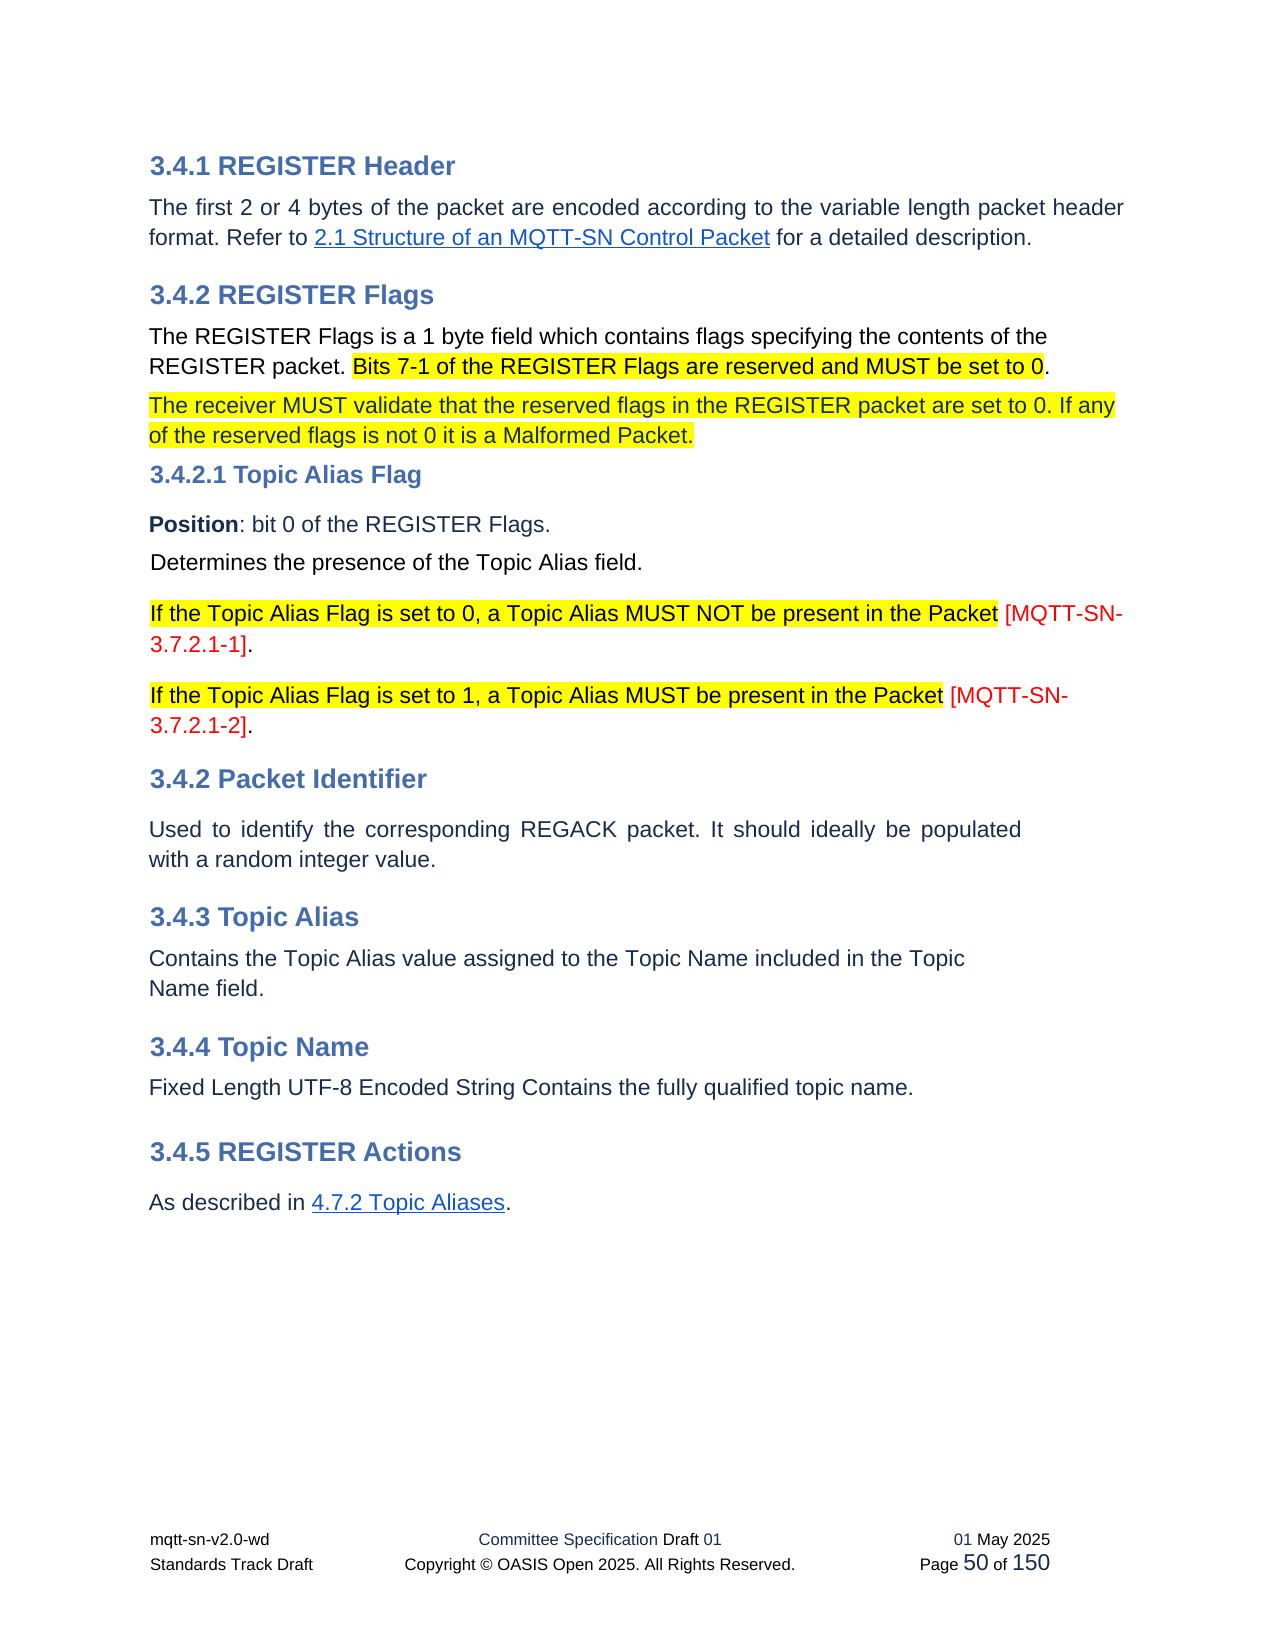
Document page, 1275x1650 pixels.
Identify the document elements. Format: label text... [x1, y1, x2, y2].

subtitle 3.4.1 REGISTER Header [150, 150, 1124, 181]
subtitle 3.4.2.1 Topic Alias Flag [150, 460, 1124, 489]
text Fixed Length UTF-8 Encoded String Contains the fully qualified topic name. [148, 1074, 1022, 1101]
subtitle 3.4.2 Packet Identifier [150, 763, 1124, 794]
text Contains the Topic Alias value assigned to the Topic Name included in the Topic Name field. [148, 945, 1022, 1002]
subtitle 3.4.4 Topic Name [150, 1031, 1124, 1062]
text Used to identify the corresponding REGACK packet. It should ideally be populated with a random integer value. [148, 816, 1022, 872]
text Determines the presence of the Topic Alias field. [150, 549, 1124, 576]
text The receiver MUST validate that the reserved flags in the REGISTER packet are set to 0. If any of the reserved flags is not 0 it is a Malformed Packet. [148, 392, 1124, 448]
text If the Topic Alias Flag is set to 1, a Topic Alias MUST be present in the Packet [MQTT-SN-3.7.2.1-2]. [150, 682, 1124, 738]
subtitle 3.4.2 REGISTER Flags [150, 279, 1124, 310]
text The REGISTER Flags is a 1 byte field which contains flags specifying the contents of the REGISTER packet. Bits 7-1 of the REGISTER Flags are reserved and MUST be set to 0. [148, 323, 1124, 379]
subtitle 3.4.3 Topic Alias [150, 901, 1124, 933]
subtitle 3.4.5 REGISTER Actions [150, 1136, 1022, 1168]
text Position: bit 0 of the REGISTER Flags. [148, 511, 1124, 537]
text As described in 4.7.2 Topic Aliases. [148, 1189, 1022, 1216]
text If the Topic Alias Flag is set to 0, a Topic Alias MUST NOT be present in the Packet [MQTT-SN-3.7.2.1-1]. [150, 600, 1124, 657]
text The first 2 or 4 bytes of the packet are encoded according to the variable length packet header format. Refer to 2.1 Structure of an MQTT-SN Control Packet for a detailed description. [148, 194, 1124, 250]
